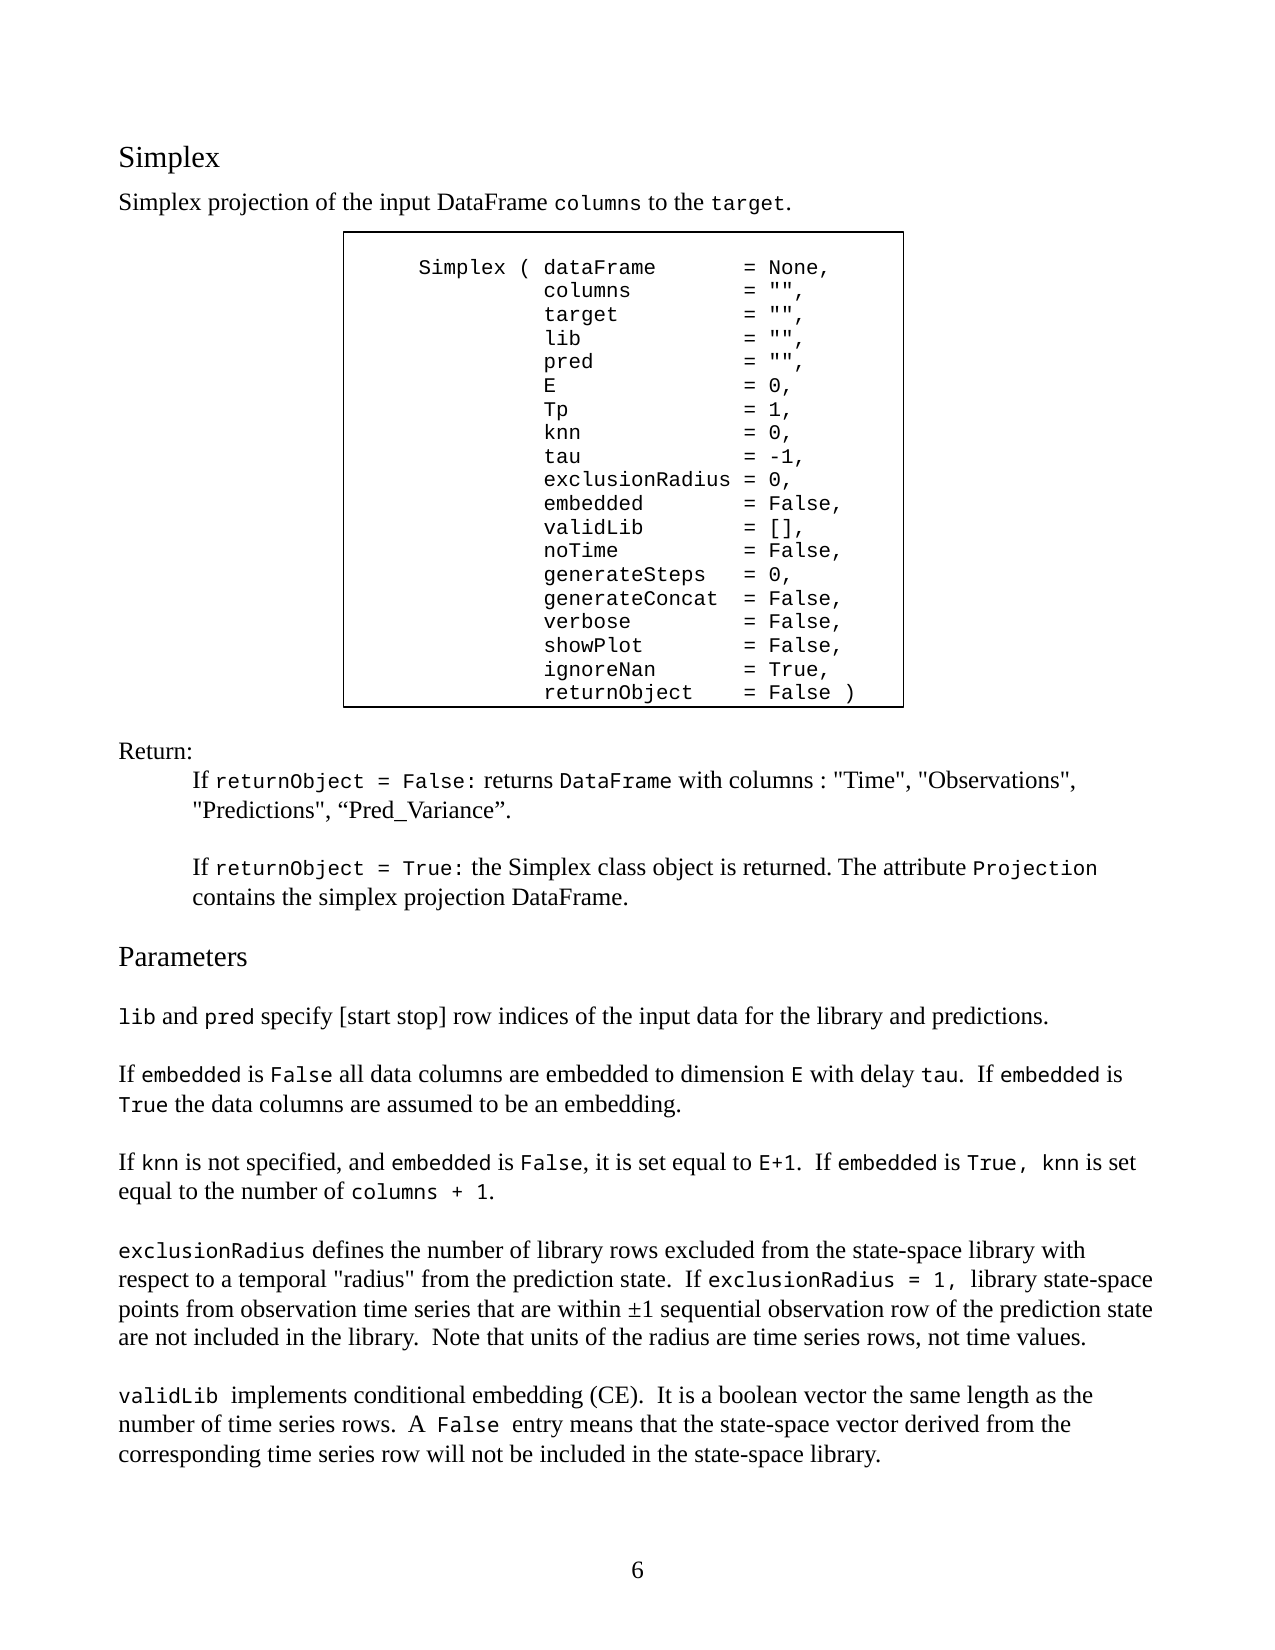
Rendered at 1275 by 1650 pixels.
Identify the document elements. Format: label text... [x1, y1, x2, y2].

text lib and pred specify [start stop] row indices of the input data for the library and predictions. [118, 1001, 1157, 1031]
text If embedded is False all data columns are embedded to dimension E with delay tau. If embedded is True the data columns are assumed to be an embedding. [118, 1059, 1157, 1118]
text validLib implements conditional embedding (CE). It is a boolean vector the same length as the number of time series rows. A False entry means that the state-space vector derived from the corresponding time series row will not be included in the state-space library. [118, 1380, 1157, 1468]
text If returnObject = True: the Simplex class object is returned. The attribute Projection contains the simplex projection DataFrame. [192, 852, 1157, 911]
text If returnObject = False: returns DataFrame with columns : "Time", "Observations", "Predictions", “Pred_Variance”. [192, 765, 1157, 823]
text Return: [118, 736, 1157, 765]
text Parameters [118, 939, 1157, 973]
text Simplex projection of the input DataFrame columns to the target. [118, 187, 1157, 216]
text exclusionRadius defines the number of library rows excluded from the state-space library with respect to a temporal "radius" from the prediction state. If exclusionRadius = 1, library state-space points from observation time series that are within ±1 sequential observation row of the prediction state are not included in the library. Note that units of the radius are time series rows, not time values. [118, 1235, 1157, 1351]
subtitle Simplex [118, 139, 1157, 174]
text If knn is not specified, and embedded is False, it is set equal to E+1. If embedded is True, knn is set equal to the number of columns + 1. [118, 1147, 1157, 1206]
